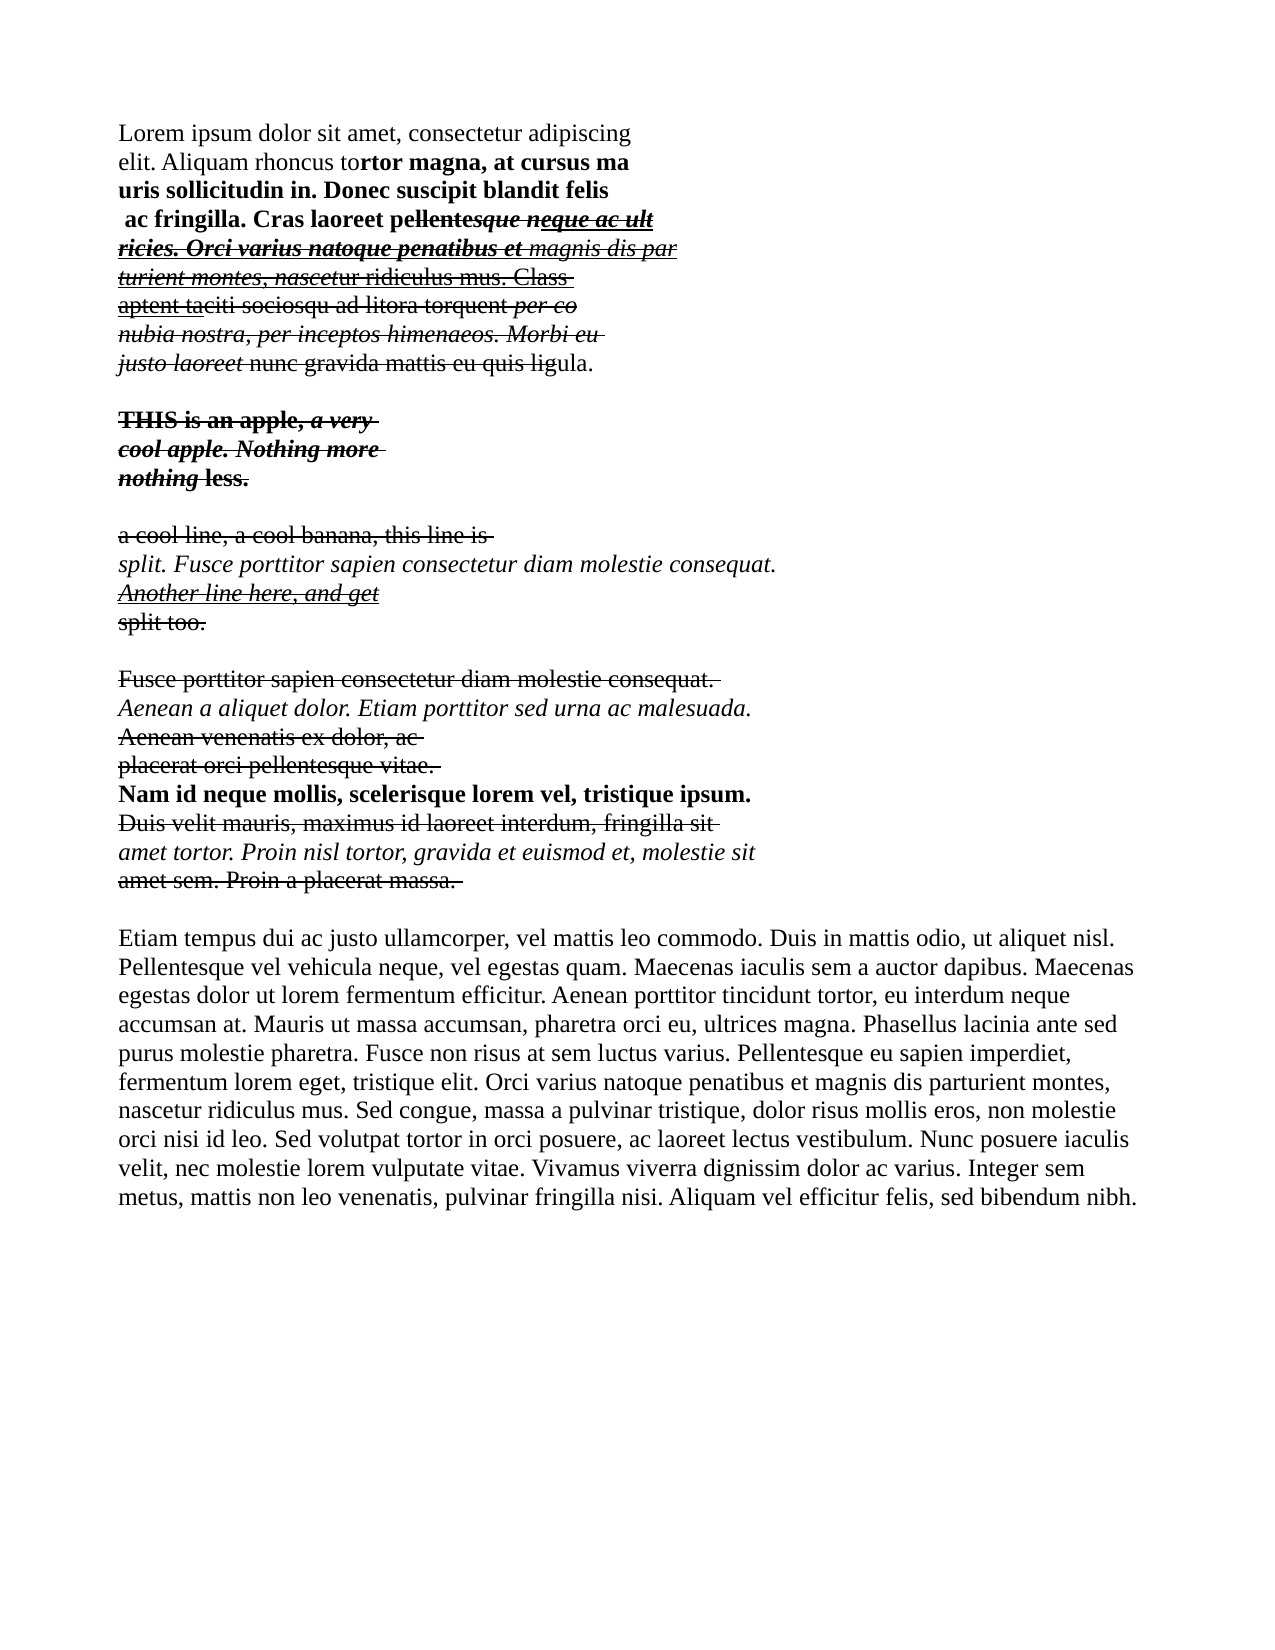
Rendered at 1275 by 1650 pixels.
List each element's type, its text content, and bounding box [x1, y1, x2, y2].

text THIS is an apple, a very cool apple. Nothing more nothing less. [118, 406, 1157, 492]
text Etiam tempus dui ac justo ullamcorper, vel mattis leo commodo. Duis in mattis odio, ut aliquet nisl. Pellentesque vel vehicula neque, vel egestas quam. Maecenas iaculis sem a auctor dapibus. Maecenas egestas dolor ut lorem fermentum efficitur. Aenean porttitor tincidunt tortor, eu interdum neque accumsan at. Mauris ut massa accumsan, pharetra orci eu, ultrices magna. Phasellus lacinia ante sed purus molestie pharetra. Fusce non risus at sem luctus varius. Pellentesque eu sapien imperdiet, fermentum lorem eget, tristique elit. Orci varius natoque penatibus et magnis dis parturient montes, nascetur ridiculus mus. Sed congue, massa a pulvinar tristique, dolor risus mollis eros, non molestie orci nisi id leo. Sed volutpat tortor in orci posuere, ac laoreet lectus vestibulum. Nunc posuere iaculis velit, nec molestie lorem vulputate vitae. Vivamus viverra dignissim dolor ac varius. Integer sem metus, mattis non leo venenatis, pulvinar fringilla nisi. Aliquam vel efficitur felis, sed bibendum nibh. [118, 923, 1157, 1211]
text Fusce porttitor sapien consectetur diam molestie consequat. Aenean a aliquet dolor. Etiam porttitor sed urna ac malesuada. Aenean venenatis ex dolor, ac placerat orci pellentesque vitae. Nam id neque mollis, scelerisque lorem vel, tristique ipsum. Duis velit mauris, maximus id laoreet interdum, fringilla sit amet tortor. Proin nisl tortor, gravida et euismod et, molestie sit amet sem. Proin a placerat massa. [118, 664, 1157, 894]
text a cool line, a cool banana, this line is split. Fusce porttitor sapien consectetur diam molestie consequat. Another line here, and get split too. [118, 521, 1157, 636]
text Lorem ipsum dolor sit amet, consectetur adipiscing elit. Aliquam rhoncus tortor magna, at cursus ma uris sollicitudin in. Donec suscipit blandit felis ac fringilla. Cras laoreet pellentesque neque ac ult ricies. Orci varius natoque penatibus et magnis dis par turient montes, nascetur ridiculus mus. Class aptent taciti sociosqu ad litora torquent per co nubia nostra, per inceptos himenaeos. Morbi eu justo laoreet nunc gravida mattis eu quis ligula. [118, 118, 1157, 377]
